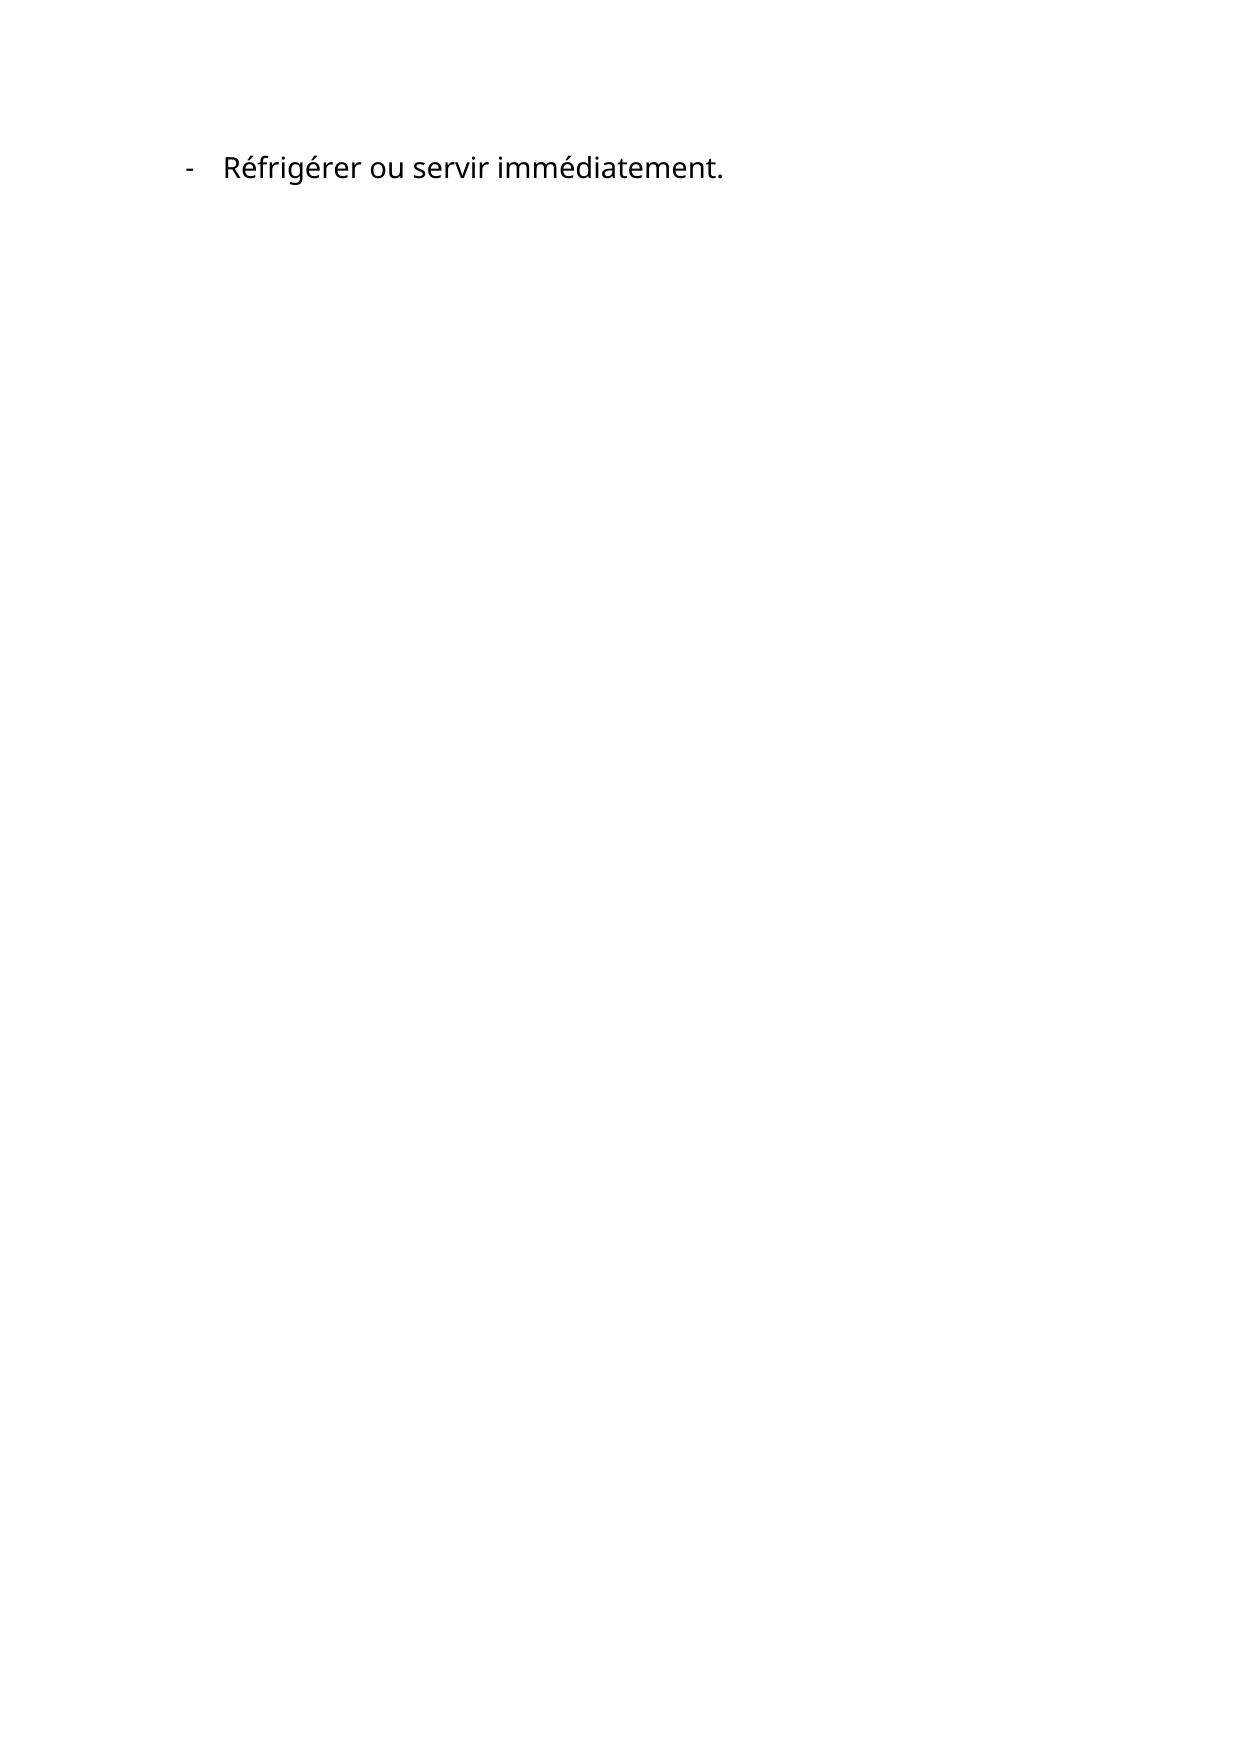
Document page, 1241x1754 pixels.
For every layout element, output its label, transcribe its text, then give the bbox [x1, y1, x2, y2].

list Réfrigérer ou servir immédiatement. [185, 148, 1093, 187]
